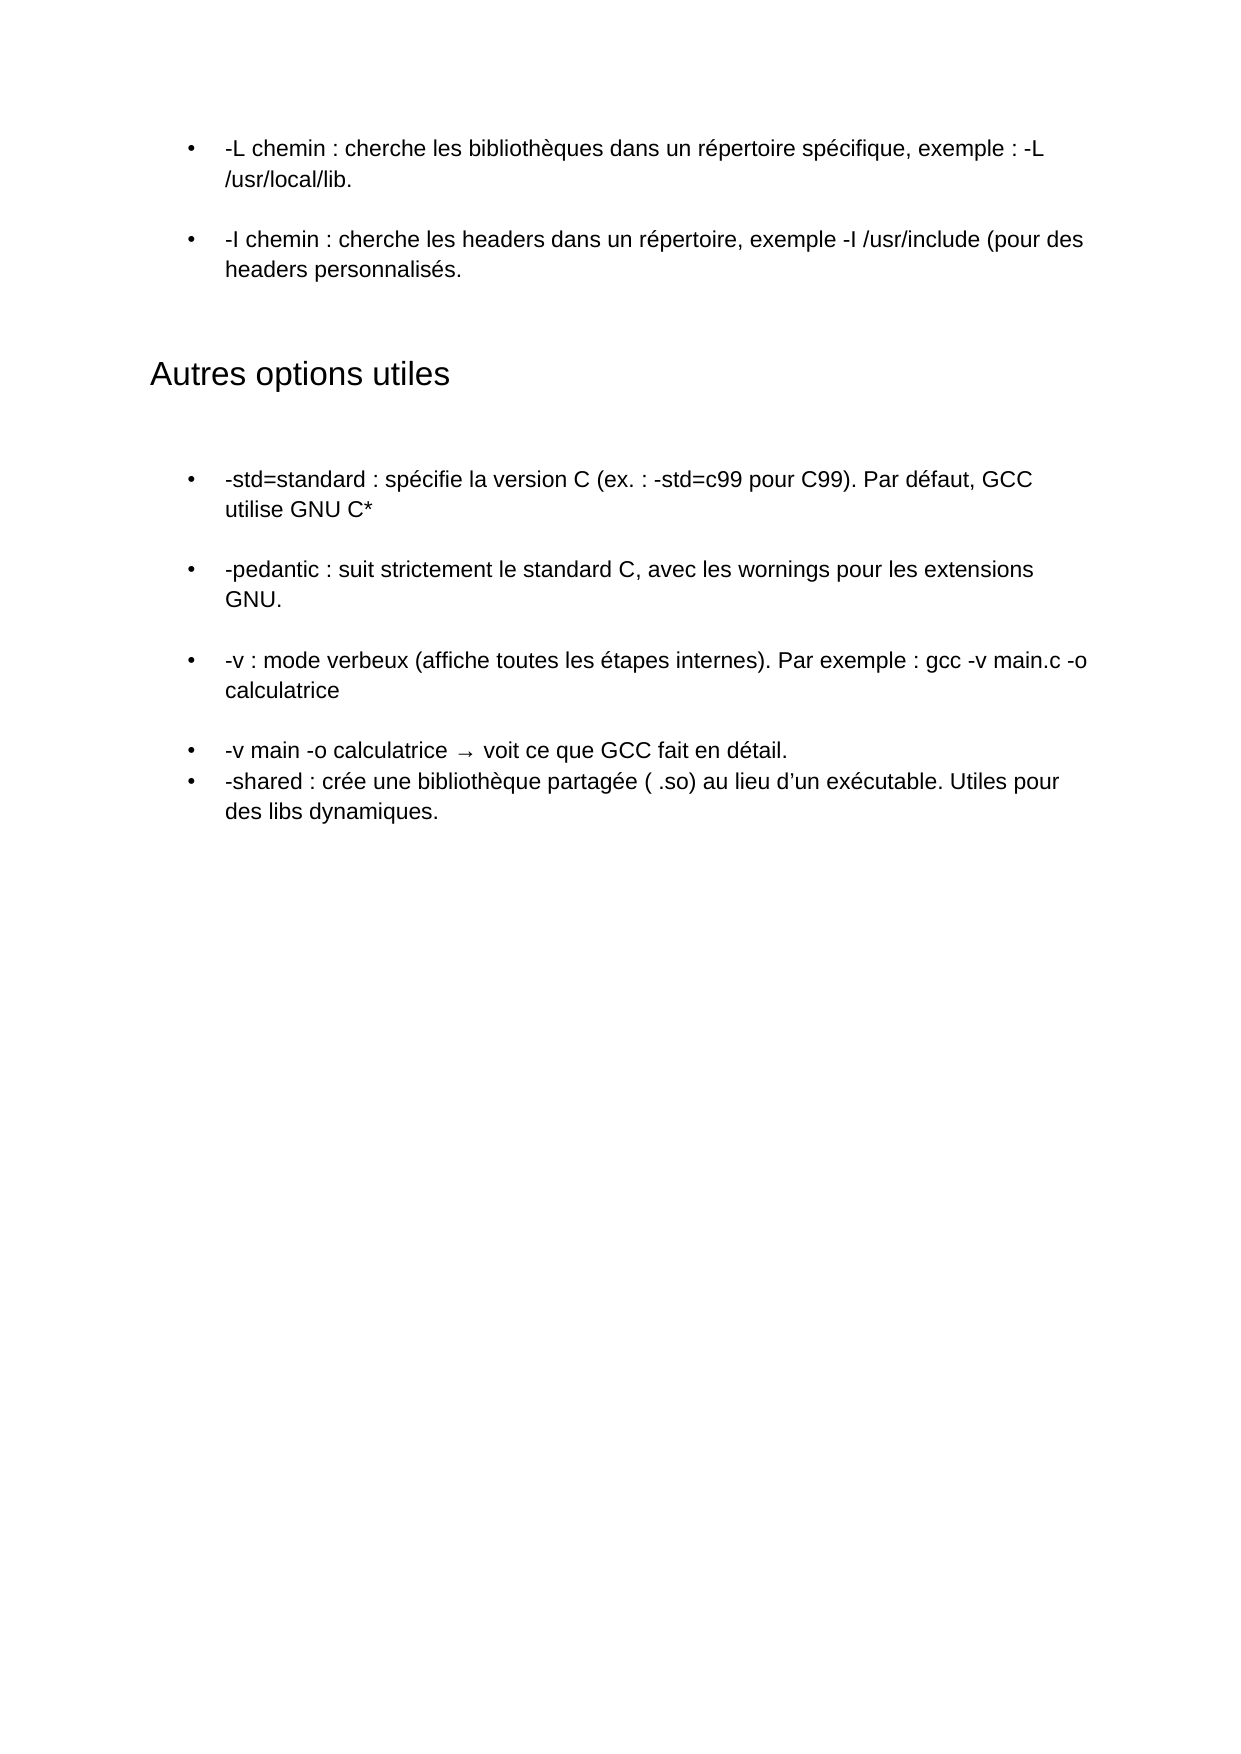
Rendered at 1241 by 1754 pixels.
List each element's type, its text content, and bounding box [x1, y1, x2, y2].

list -I chemin : cherche les headers dans un répertoire, exemple -I /usr/include (pour des headers personnalisés. [187, 226, 1090, 283]
list -L chemin : cherche les bibliothèques dans un répertoire spécifique, exemple : -L /usr/local/lib. [187, 135, 1090, 192]
list -pedantic : suit strictement le standard C, avec les wornings pour les extensions GNU. [187, 556, 1090, 613]
list -v main -o calculatrice → voit ce que GCC fait en détail. [187, 737, 1090, 764]
subtitle Autres options utiles [150, 354, 1090, 393]
list -std=standard : spécifie la version C (ex. : -std=c99 pour C99). Par défaut, GCC utilise GNU C* [187, 466, 1090, 522]
list -v : mode verbeux (affiche toutes les étapes internes). Par exemple : gcc -v main.c -o calculatrice [187, 647, 1090, 703]
list -shared : crée une bibliothèque partagée ( .so) au lieu d’un exécutable. Utiles pour des libs dynamiques. [187, 768, 1090, 824]
